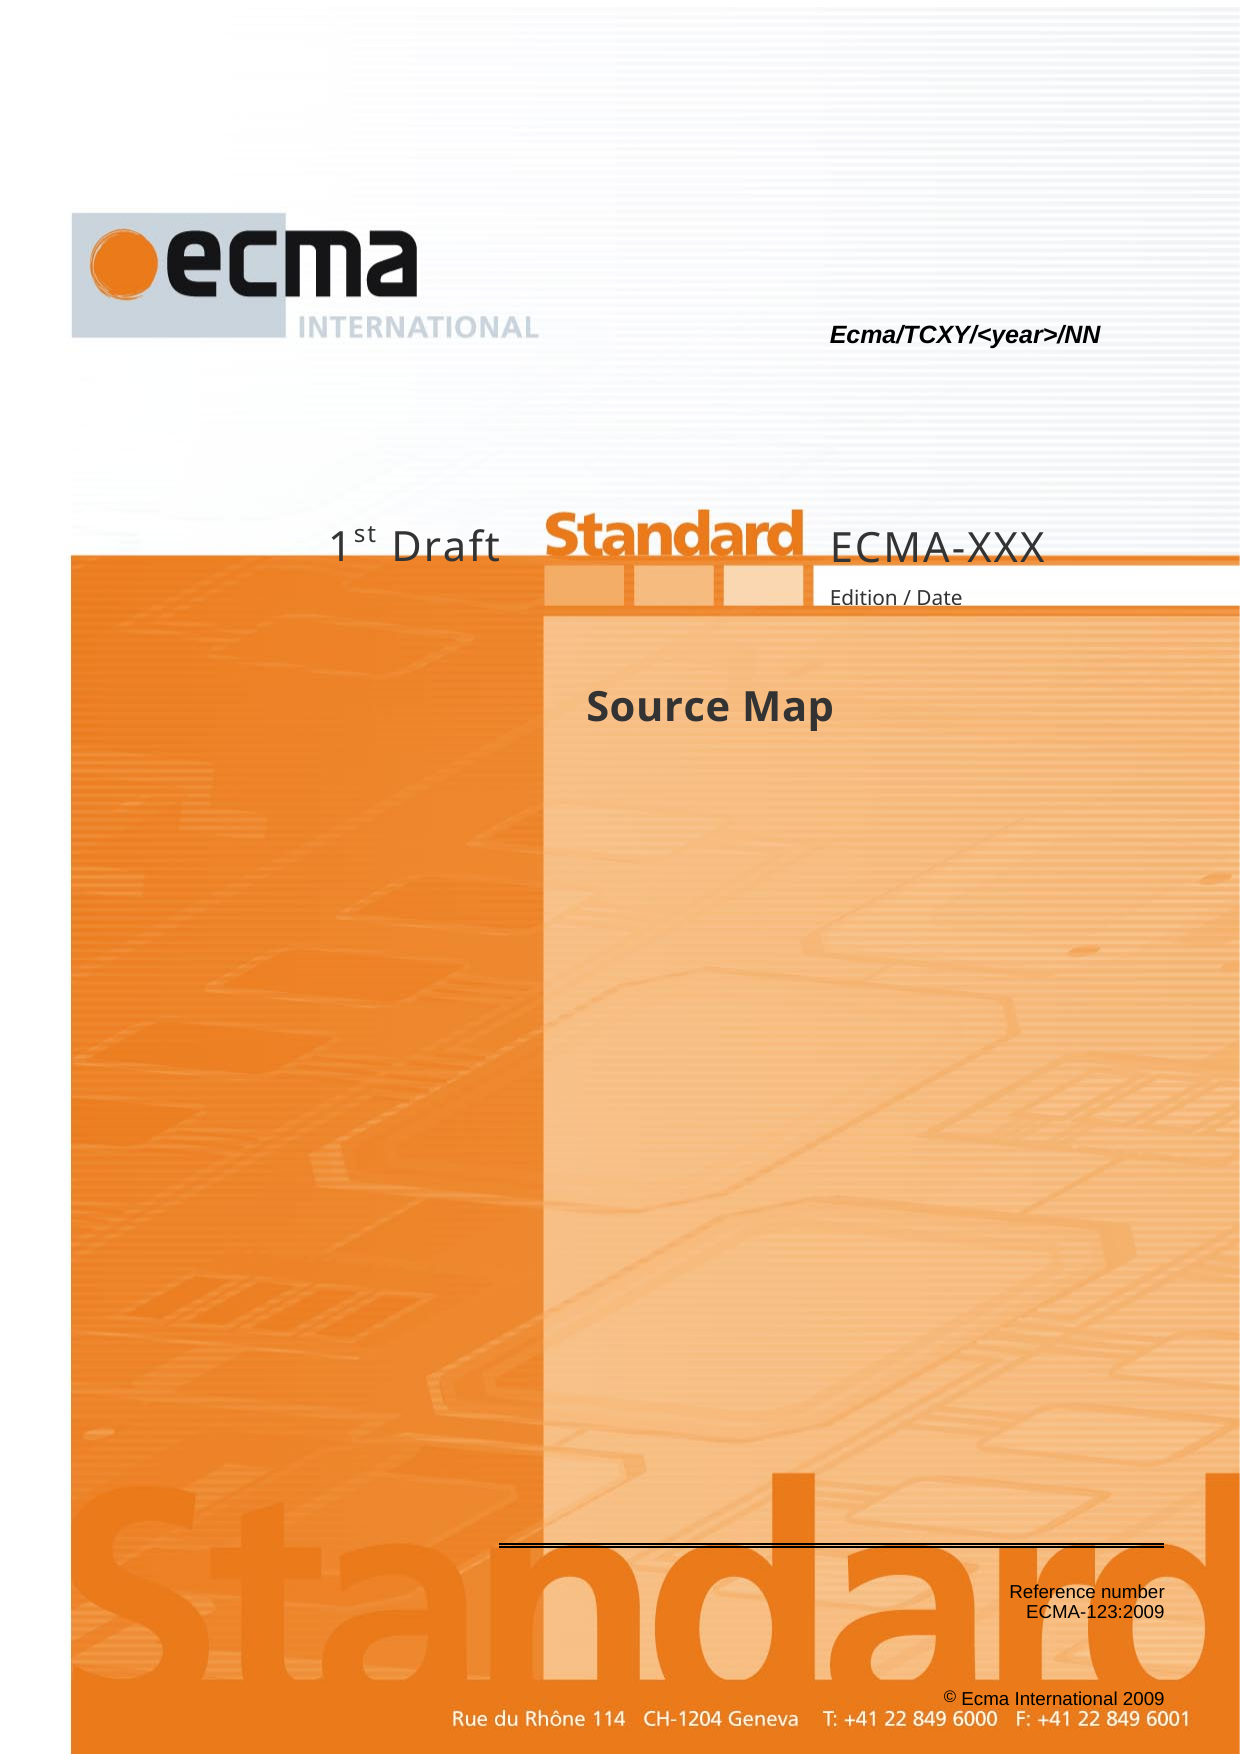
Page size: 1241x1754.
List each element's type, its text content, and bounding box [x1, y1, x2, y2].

text ECMA-XXX [829, 518, 1240, 575]
title Edition / Date [829, 583, 1240, 605]
text 1st Draft [155, 517, 500, 566]
picture [0, 0, 1240, 1754]
title Source Map [586, 677, 1156, 734]
text Ecma/TCXY/<year>/NN [829, 320, 1212, 348]
